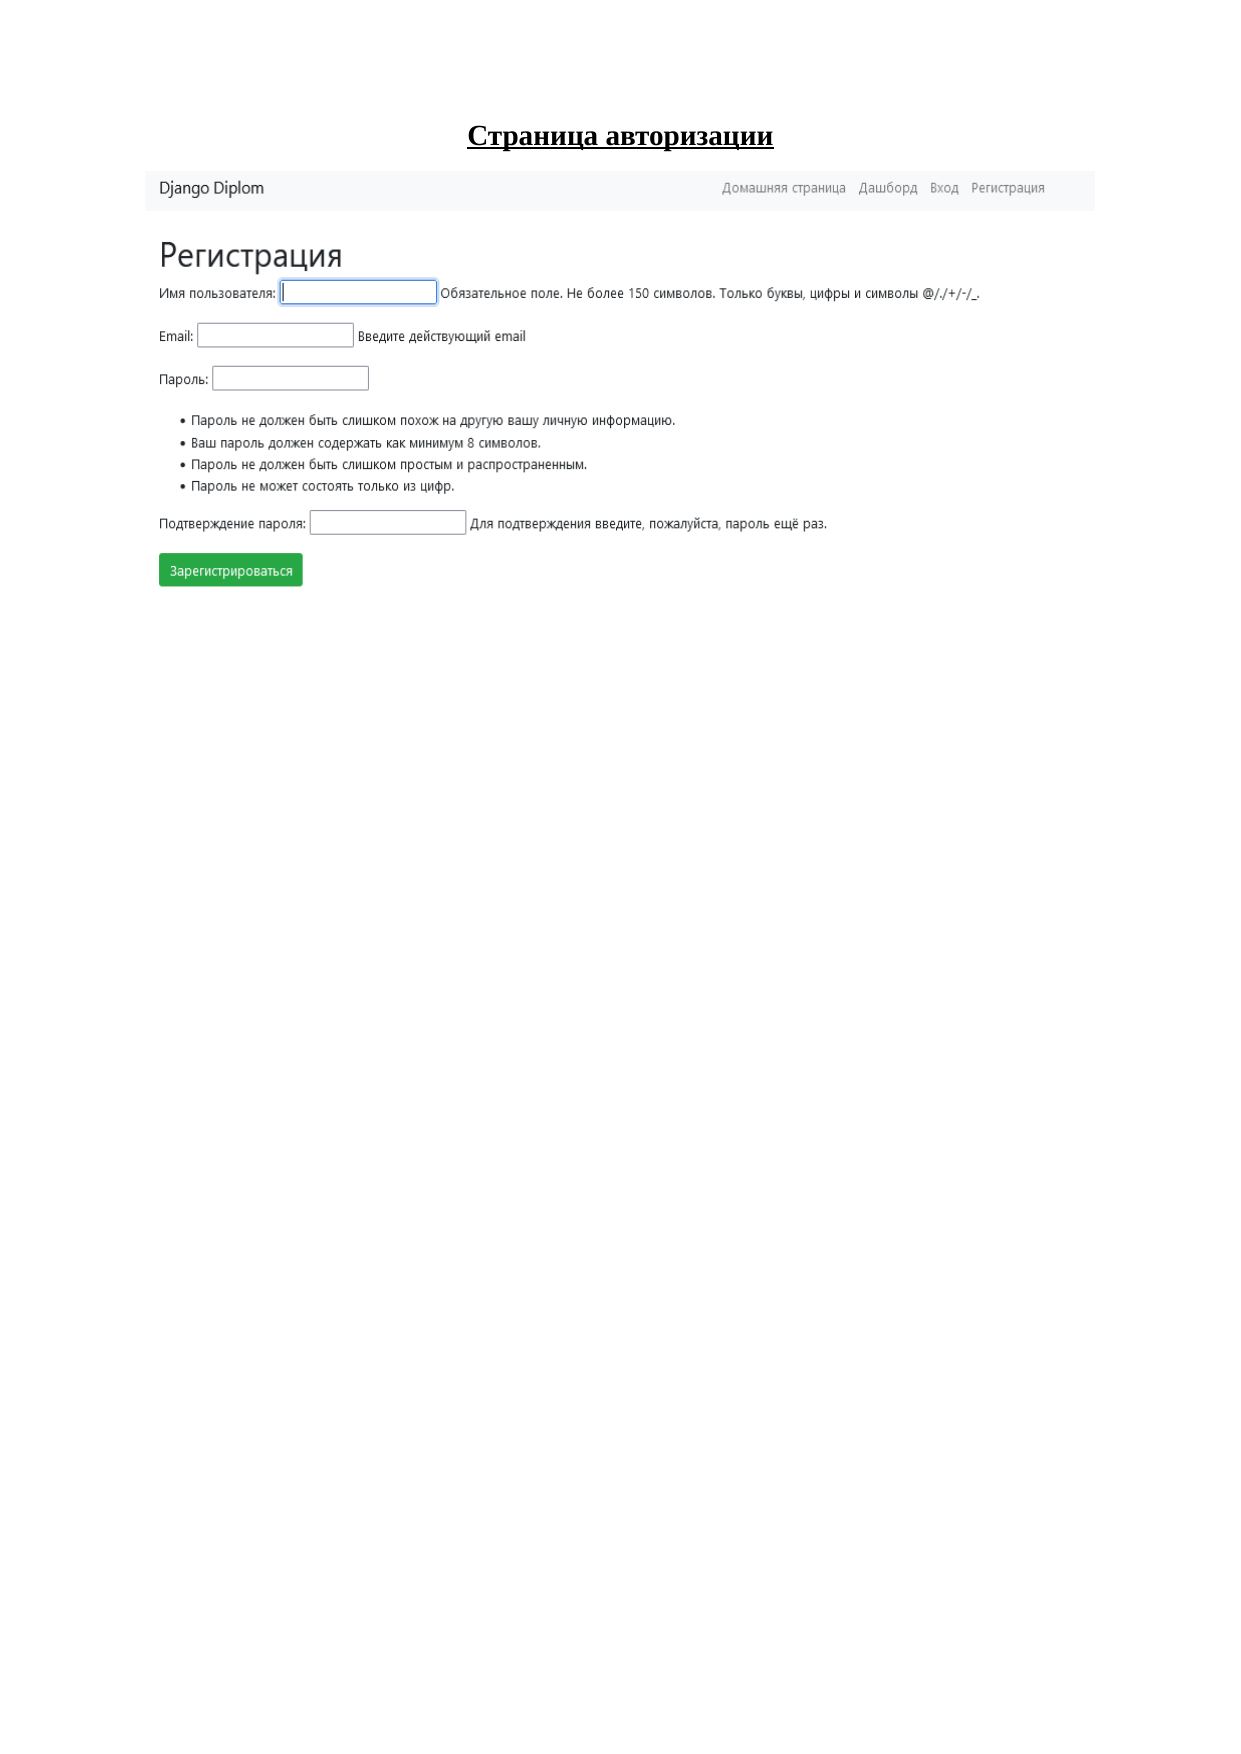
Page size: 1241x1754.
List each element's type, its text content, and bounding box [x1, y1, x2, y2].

text Страница авторизации [118, 118, 1122, 152]
picture [145, 171, 1095, 622]
